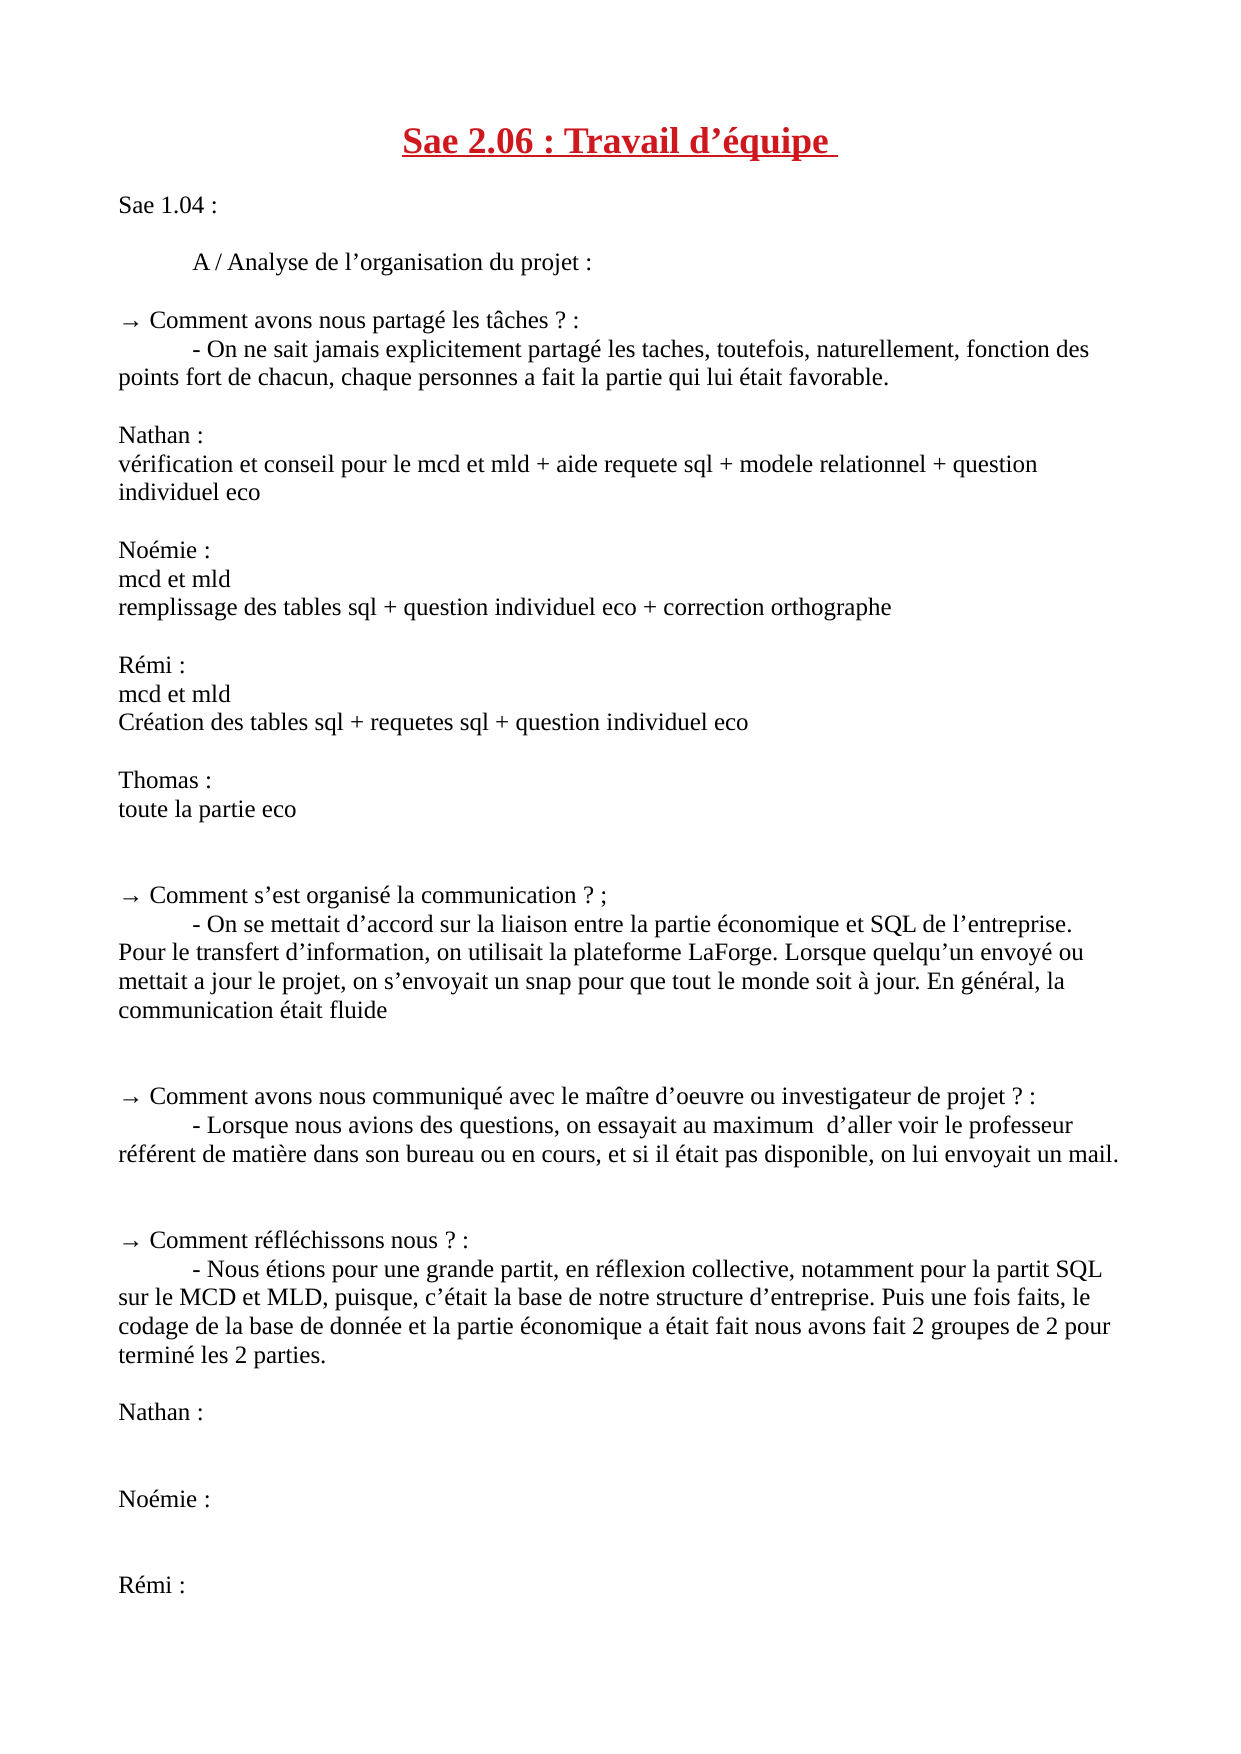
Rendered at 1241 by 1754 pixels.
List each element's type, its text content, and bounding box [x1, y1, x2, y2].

text → Comment réfléchissons nous ? : [118, 1225, 1122, 1254]
text toute la partie eco [118, 794, 1122, 822]
text vérification et conseil pour le mcd et mld + aide requete sql + modele relationnel + question individuel eco [118, 449, 1122, 506]
text Nathan : [118, 420, 1122, 449]
text Noémie : [118, 535, 1122, 564]
text remplissage des tables sql + question individuel eco + correction orthographe [118, 592, 1122, 621]
text → Comment avons nous partagé les tâches ? : [118, 305, 1122, 334]
text mcd et mld [118, 679, 1122, 707]
text - On se mettait d’accord sur la liaison entre la partie économique et SQL de l’entreprise. Pour le transfert d’information, on utilisait la plateforme LaForge. Lorsque quelqu’un envoyé ou mettait a jour le projet, on s’envoyait un snap pour que tout le monde soit à jour. En général, la communication était fluide [118, 909, 1122, 1024]
text Sae 2.06 : Travail d’équipe [118, 118, 1122, 161]
text A / Analyse de l’organisation du projet : [118, 247, 1122, 276]
text → Comment s’est organisé la communication ? ; [118, 880, 1122, 909]
text Nathan : [118, 1397, 1122, 1426]
text Sae 1.04 : [118, 190, 1122, 219]
text Thomas : [118, 765, 1122, 794]
text - Nous étions pour une grande partit, en réflexion collective, notamment pour la partit SQL sur le MCD et MLD, puisque, c’était la base de notre structure d’entreprise. Puis une fois faits, le codage de la base de donnée et la partie économique a était fait nous avons fait 2 groupes de 2 pour terminé les 2 parties. [118, 1254, 1122, 1369]
text Noémie : [118, 1484, 1122, 1512]
text Création des tables sql + requetes sql + question individuel eco [118, 707, 1122, 736]
text mcd et mld [118, 564, 1122, 592]
text Rémi : [118, 650, 1122, 679]
text - On ne sait jamais explicitement partagé les taches, toutefois, naturellement, fonction des points fort de chacun, chaque personnes a fait la partie qui lui était favorable. [118, 334, 1122, 391]
text - Lorsque nous avions des questions, on essayait au maximum d’aller voir le professeur référent de matière dans son bureau ou en cours, et si il était pas disponible, on lui envoyait un mail. [118, 1110, 1122, 1167]
text Rémi : [118, 1570, 1122, 1599]
text → Comment avons nous communiqué avec le maître d’oeuvre ou investigateur de projet ? : [118, 1081, 1122, 1110]
